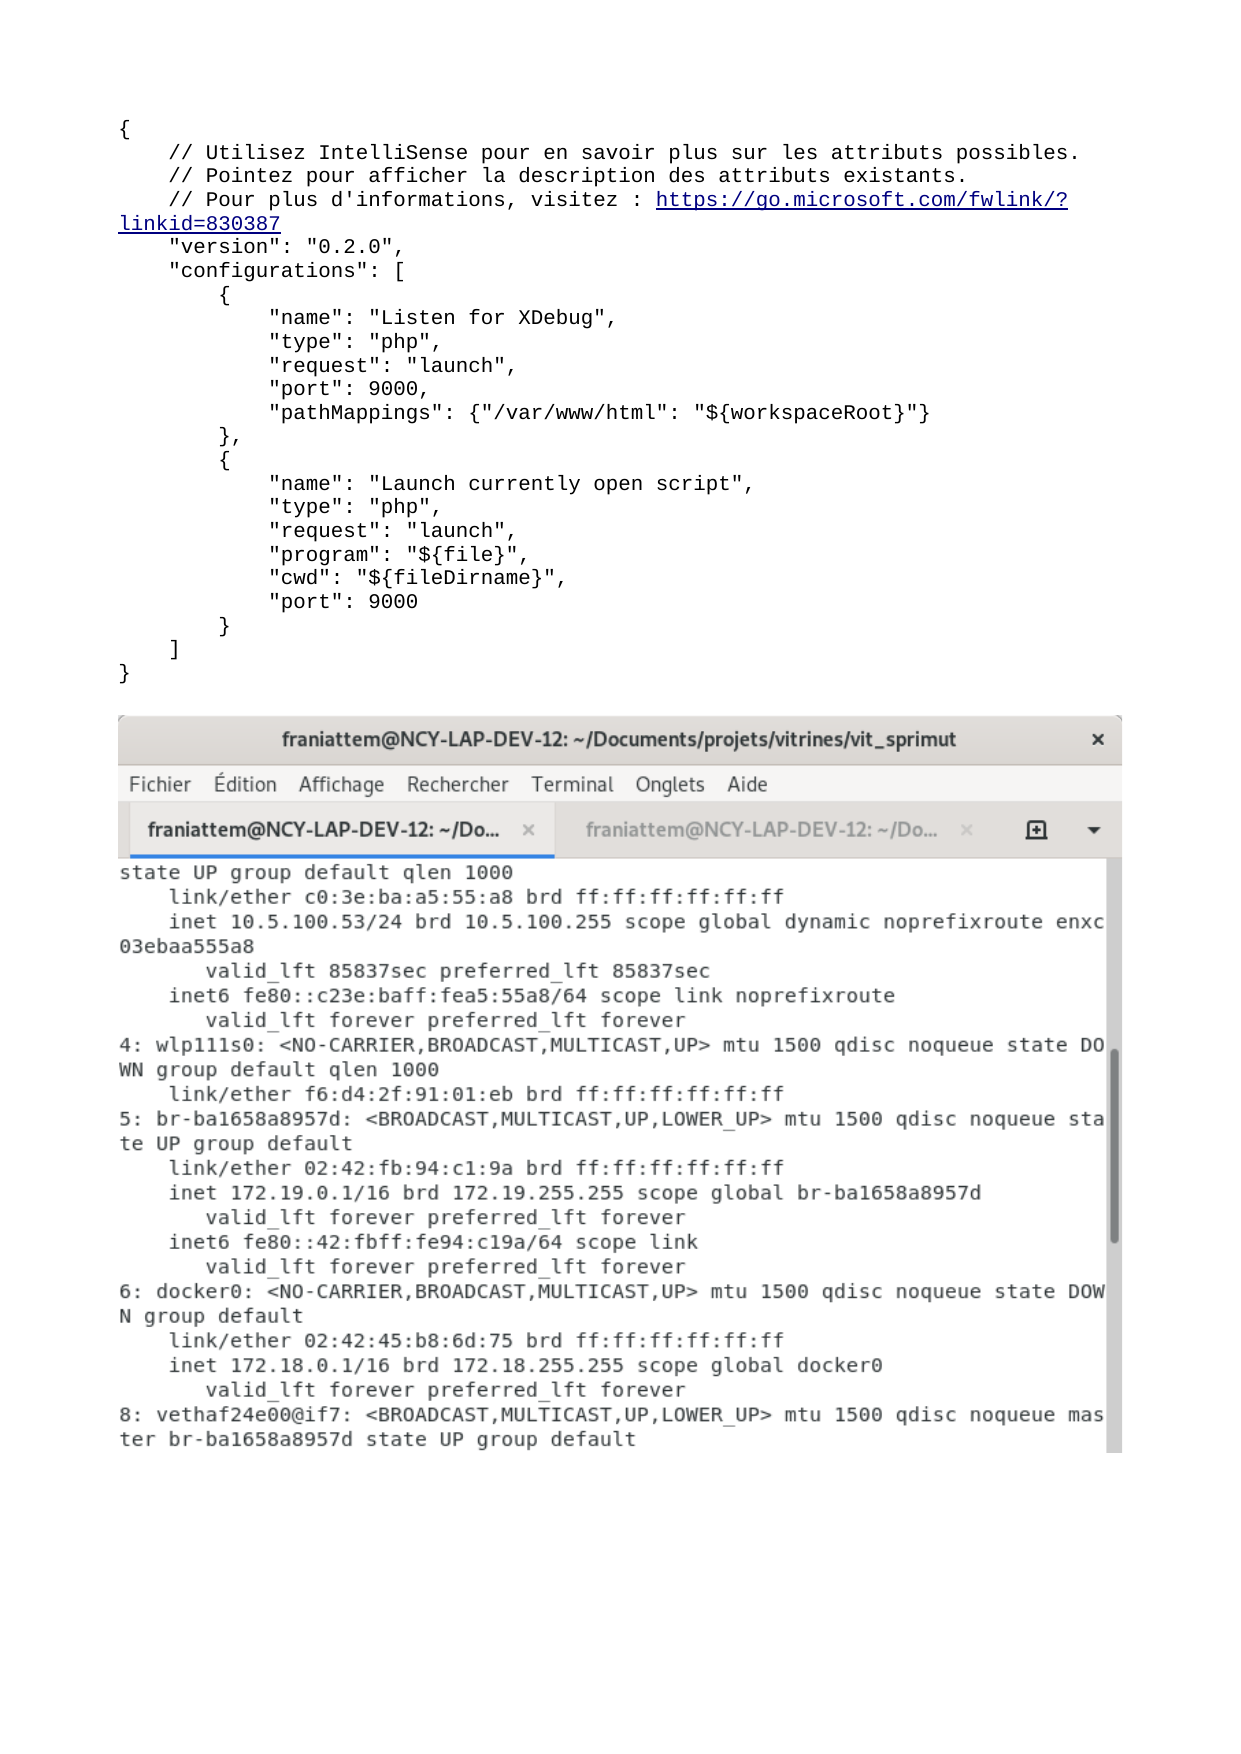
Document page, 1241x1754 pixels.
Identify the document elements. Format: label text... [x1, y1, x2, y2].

picture [118, 715, 1123, 1453]
text "port": 9000 [118, 591, 1122, 615]
text } [118, 662, 1122, 686]
text // Pour plus d'informations, visitez : https://go.microsoft.com/fwlink/?linkid=830387 [118, 189, 1122, 236]
text { [118, 284, 1122, 307]
text "port": 9000, [118, 378, 1122, 402]
text "request": "launch", [118, 520, 1122, 544]
text "version": "0.2.0", [118, 236, 1122, 260]
text // Pointez pour afficher la description des attributs existants. [118, 165, 1122, 189]
text "pathMappings": {"/var/www/html": "${workspaceRoot}"} [118, 402, 1122, 426]
text }, [118, 426, 1122, 449]
text { [118, 118, 1122, 142]
text "configurations": [ [118, 260, 1122, 284]
text ] [118, 638, 1122, 662]
text // Utilisez IntelliSense pour en savoir plus sur les attributs possibles. [118, 142, 1122, 165]
text "cwd": "${fileDirname}", [118, 567, 1122, 591]
text "name": "Listen for XDebug", [118, 307, 1122, 331]
text { [118, 449, 1122, 473]
text } [118, 615, 1122, 638]
text "request": "launch", [118, 354, 1122, 378]
text "type": "php", [118, 331, 1122, 354]
text "name": "Launch currently open script", [118, 473, 1122, 496]
text "program": "${file}", [118, 544, 1122, 567]
text "type": "php", [118, 496, 1122, 520]
